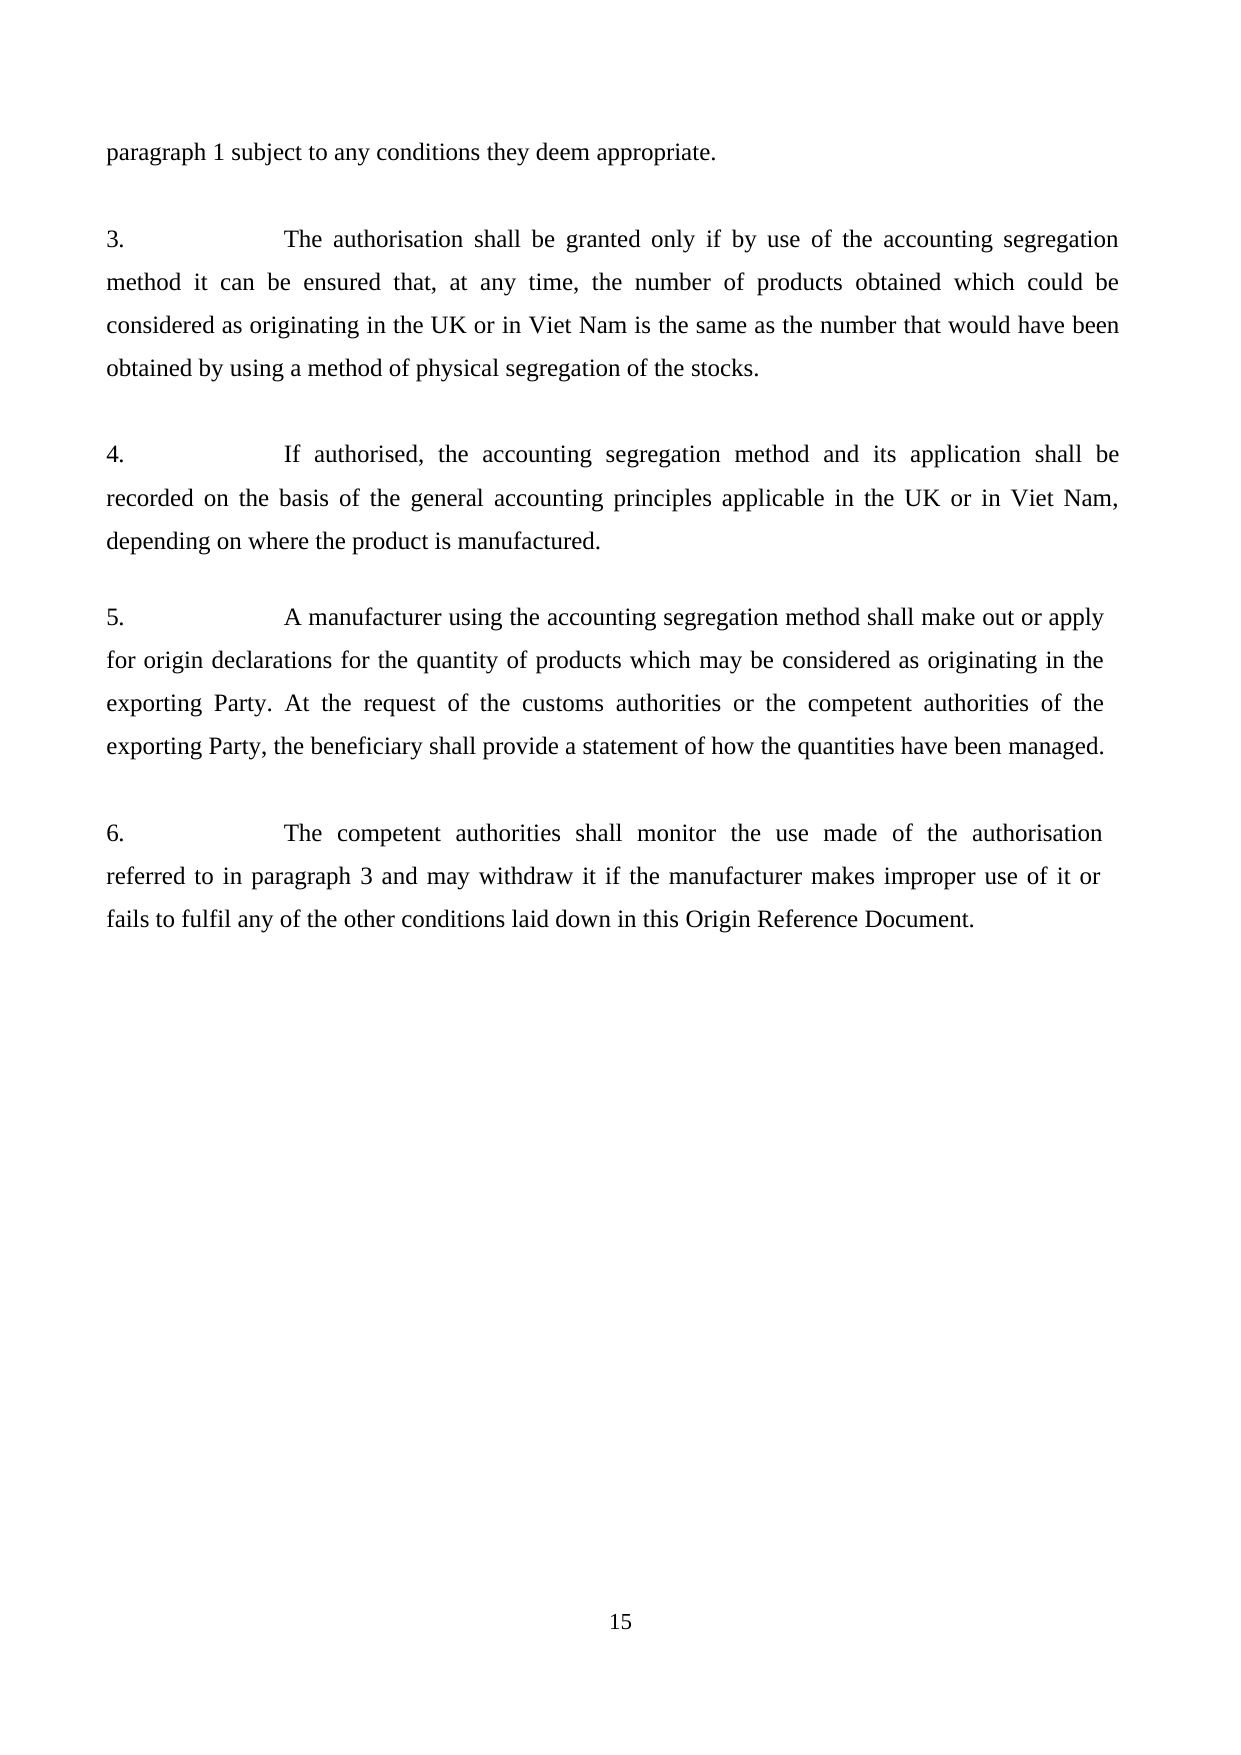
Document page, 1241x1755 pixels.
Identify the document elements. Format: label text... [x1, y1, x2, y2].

list If authorised, the accounting segregation method and its application shall be recorded on the basis of the general accounting principles applicable in the UK or in Viet Nam, depending on where the product is manufactured. [106, 439, 1120, 554]
list A manufacturer using the accounting segregation method shall make out or apply for origin declarations for the quantity of products which may be considered as originating in the exporting Party. At the request of the customs authorities or the competent authorities of the exporting Party, the beneficiary shall provide a statement of how the quantities have been managed. [106, 602, 1105, 760]
list paragraph 1 subject to any conditions they deem appropriate. [106, 137, 1120, 166]
list The authorisation shall be granted only if by use of the accounting segregation method it can be ensured that, at any time, the number of products obtained which could be considered as originating in the UK or in Viet Nam is the same as the number that would have been obtained by using a method of physical segregation of the stocks. [106, 224, 1120, 382]
list The competent authorities shall monitor the use made of the authorisation referred to in paragraph 3 and may withdraw it if the manufacturer makes improper use of it or fails to fulfil any of the other conditions laid down in this Origin Reference Document. [106, 818, 1103, 933]
